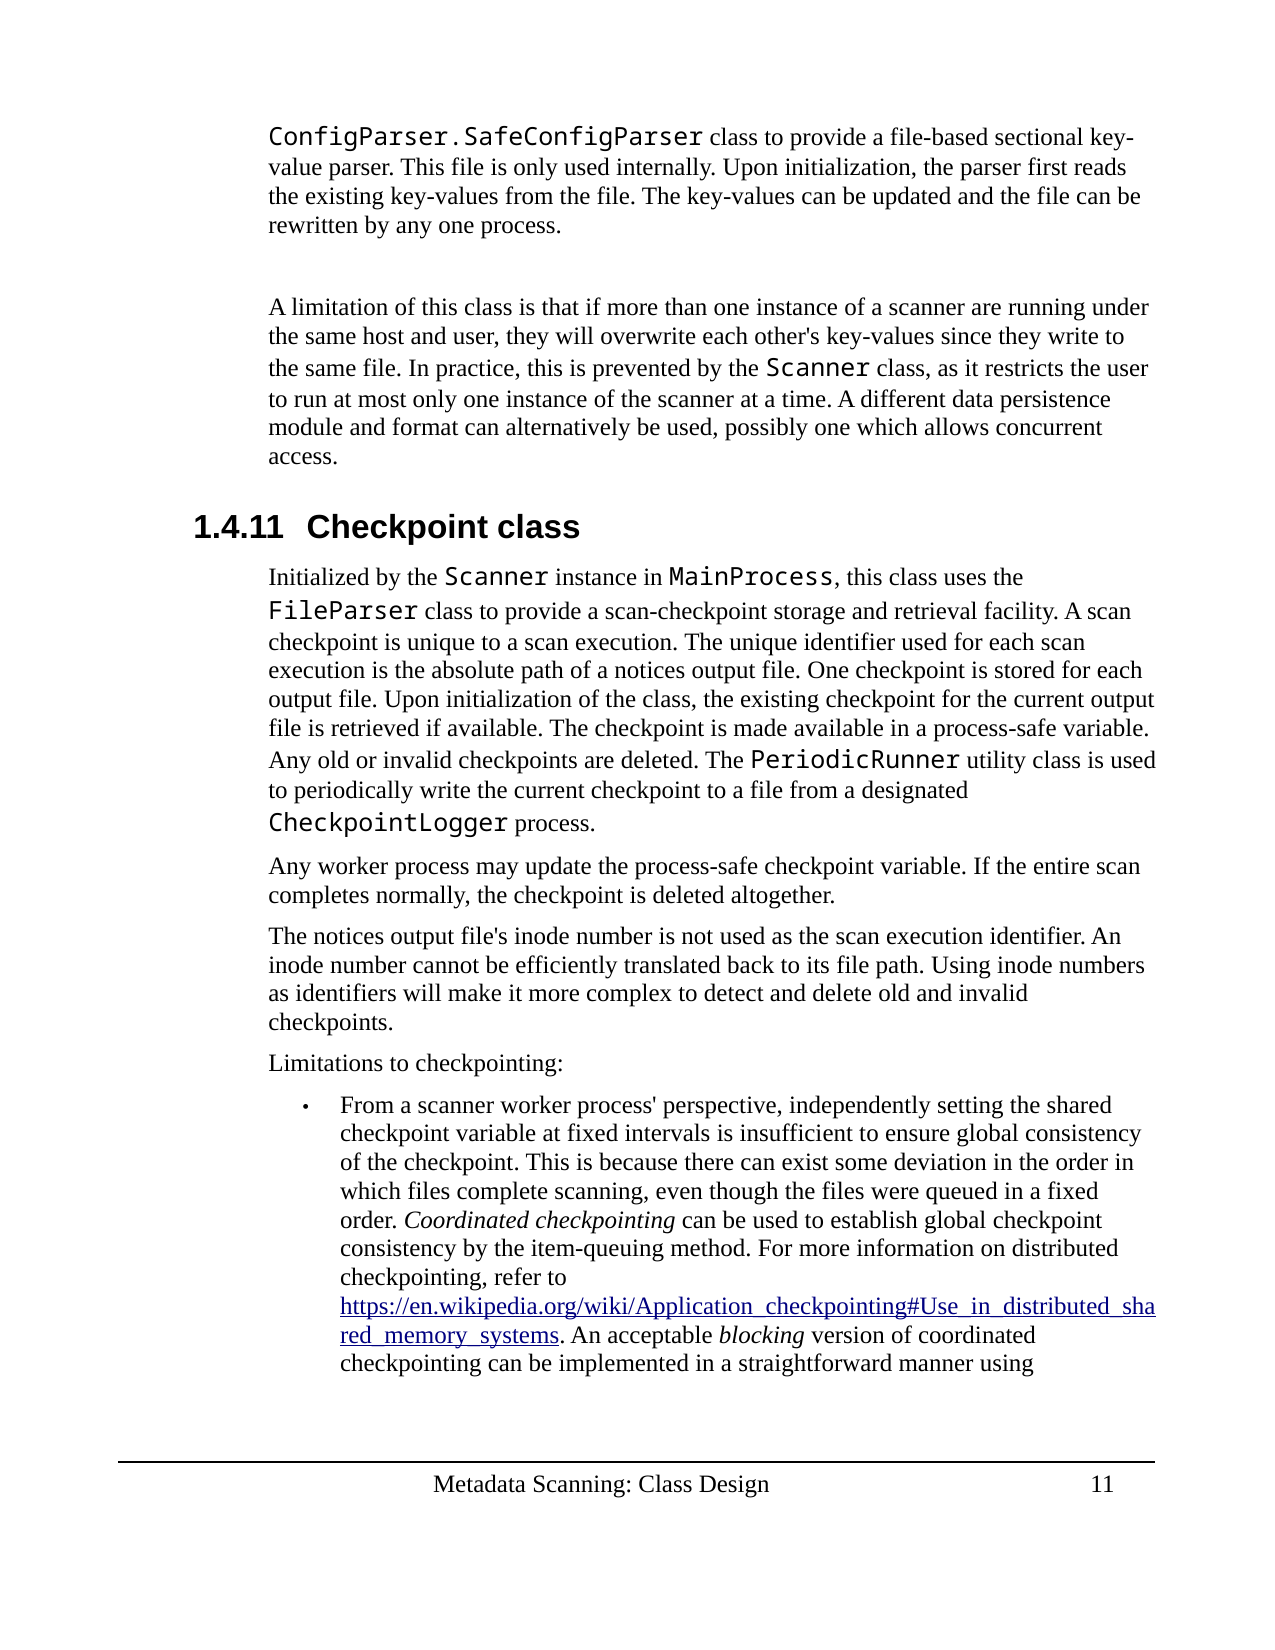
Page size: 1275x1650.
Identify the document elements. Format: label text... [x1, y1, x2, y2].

text Initialized by the Scanner instance in MainProcess, this class uses the FileParser class to provide a scan-checkpoint storage and retrieval facility. A scan checkpoint is unique to a scan execution. The unique identifier used for each scan execution is the absolute path of a notices output file. One checkpoint is stored for each output file. Upon initialization of the class, the existing checkpoint for the current output file is retrieved if available. The checkpoint is made available in a process-safe variable. Any old or invalid checkpoints are deleted. The PeriodicRunner utility class is used to periodically write the current checkpoint to a file from a designated CheckpointLogger process. [268, 558, 1157, 838]
text The notices output file's inode number is not used as the scan execution identifier. An inode number cannot be efficiently translated back to its file path. Using inode numbers as identifiers will make it more complex to detect and delete old and invalid checkpoints. [268, 921, 1157, 1036]
text A limitation of this class is that if more than one instance of a scanner are running under the same host and user, they will overwrite each other's key-values since they write to the same file. In practice, this is prevented by the Scanner class, as it restricts the user to run at most only one instance of the scanner at a time. A different data persistence module and format can alternatively be used, possibly one which allows concurrent access. [268, 292, 1157, 470]
text ConfigParser.SafeConfigParser class to provide a file-based sectional key-value parser. This file is only used internally. Upon initialization, the parser first reads the existing key-values from the file. The key-values can be updated and the file can be rewritten by any one process. [268, 118, 1157, 238]
list From a scanner worker process' perspective, independently setting the shared checkpoint variable at fixed intervals is insufficient to ensure global consistency of the checkpoint. This is because there can exist some deviation in the order in which files complete scanning, even though the files were queued in a fixed order. Coordinated checkpointing can be used to establish global checkpoint consistency by the item-queuing method. For more information on distributed checkpointing, refer to https://en.wikipedia.org/wiki/Application_checkpointing#Use_in_distributed_shared_memory_systems. An acceptable blocking version of coordinated checkpointing can be implemented in a straightforward manner using [302, 1090, 1157, 1377]
text Any worker process may update the process-safe checkpoint variable. If the entire scan completes normally, the checkpoint is deleted altogether. [268, 851, 1157, 908]
subtitle Checkpoint class [156, 507, 1157, 546]
text Limitations to checkpointing: [268, 1048, 1157, 1077]
